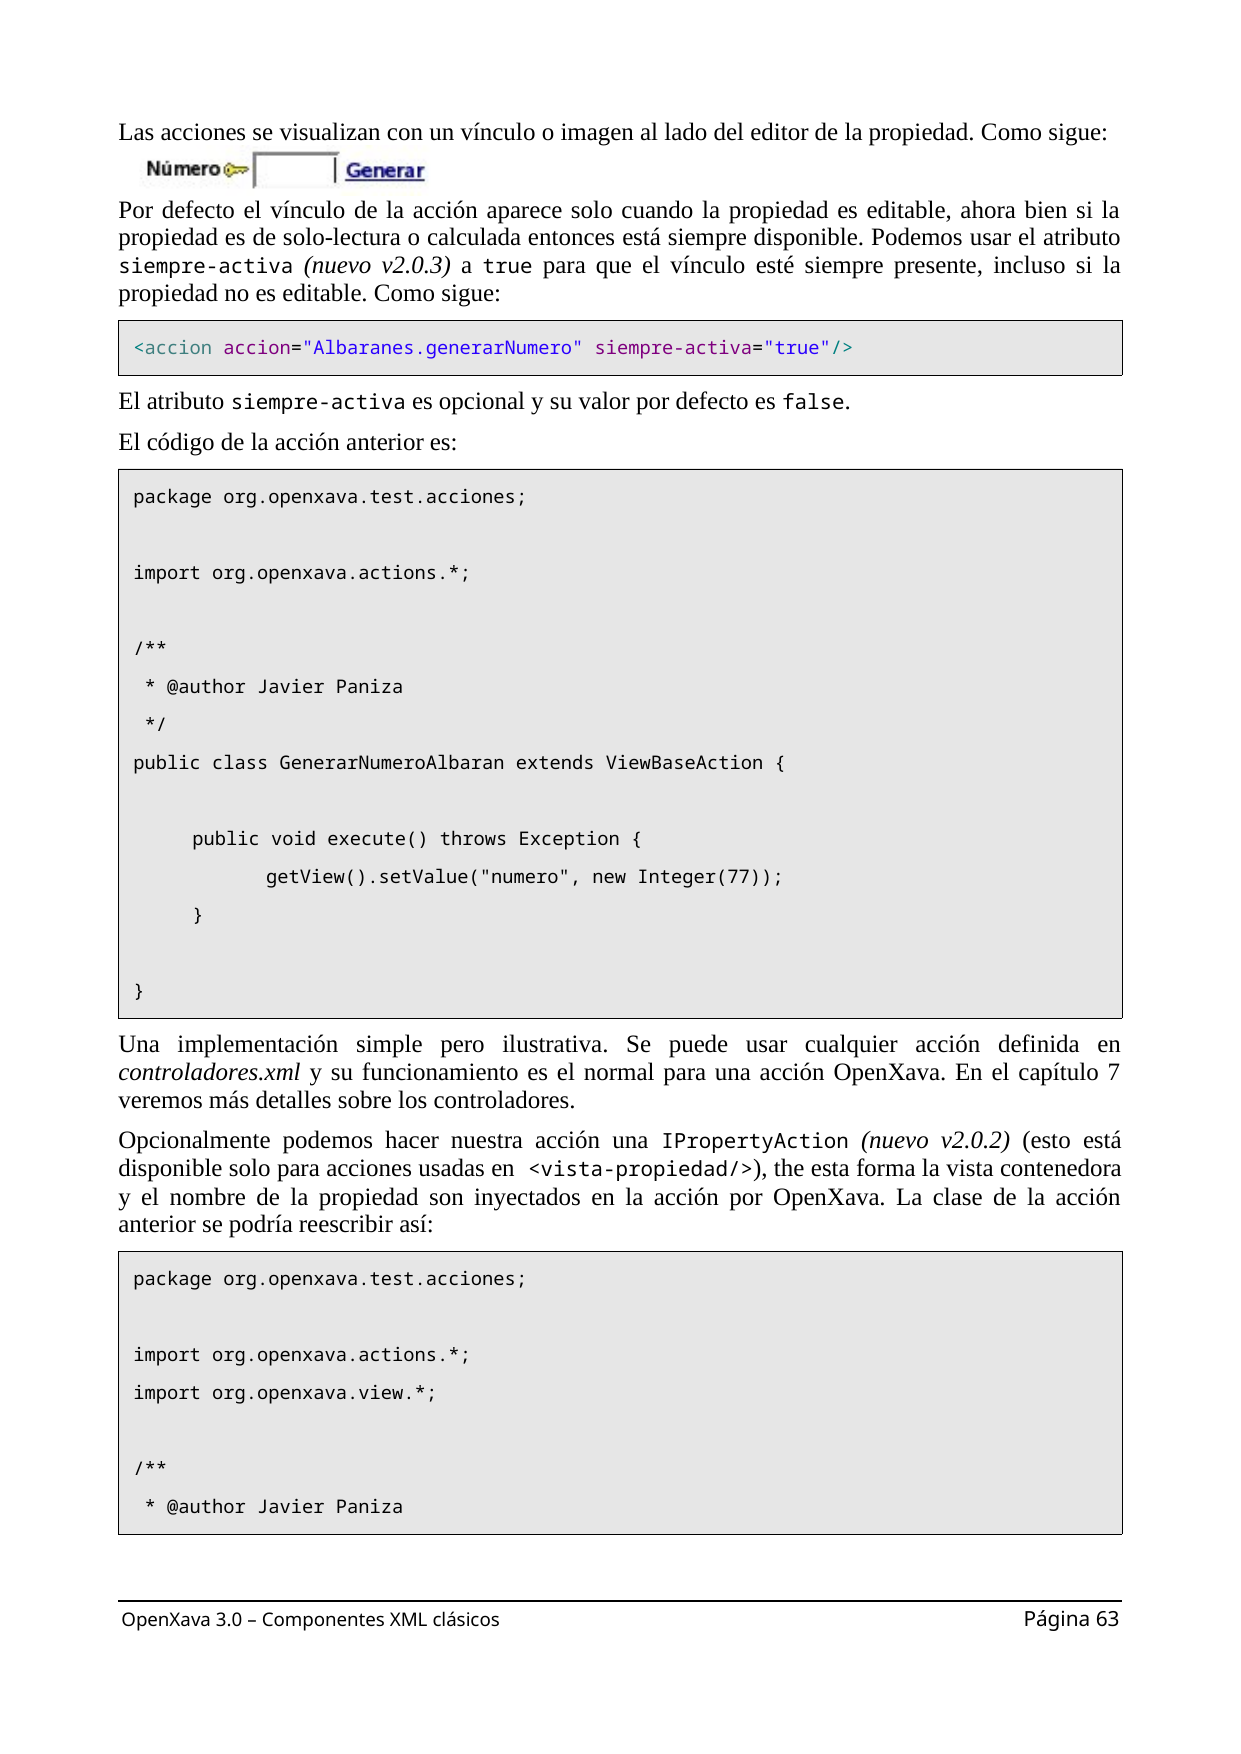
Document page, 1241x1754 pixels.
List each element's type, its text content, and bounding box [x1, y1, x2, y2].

text * @author Javier Paniza [119, 1479, 1122, 1534]
text public class GenerarNumeroAlbaran extends ViewBaseAction { [119, 734, 1122, 773]
text * @author Javier Paniza [119, 658, 1122, 697]
text <accion accion="Albaranes.generarNumero" siempre-activa="true"/> [119, 321, 1122, 375]
text El atributo siempre-activa es opcional y su valor por defecto es false. [118, 387, 1122, 416]
picture [139, 145, 436, 196]
text Por defecto el vínculo de la acción aparece solo cuando la propiedad es editable, ahora bien si la propiedad es de solo-lectura o calculada entonces está siempre disponible. Podemos usar el atributo siempre-activa (nuevo v2.0.3) a true para que el vínculo esté siempre presente, incluso si la propiedad no es editable. Como sigue: [118, 158, 1122, 307]
text Opcionalmente podemos hacer nuestra acción una IPropertyAction (nuevo v2.0.2) (esto está disponible solo para acciones usadas en <vista-propiedad/>), the esta forma la vista contenedora y el nombre de la propiedad son inyectados en la acción por OpenXava. La clase de la acción anterior se podría reescribir así: [118, 1126, 1122, 1238]
text import org.openxava.actions.*; [119, 1327, 1122, 1364]
text */ [119, 697, 1122, 734]
text getView().setValue("numero", new Integer(77)); [119, 849, 1122, 887]
text } [119, 963, 1122, 1018]
text Una implementación simple pero ilustrativa. Se puede usar cualquier acción definida en controladores.xml y su funcionamiento es el normal para una acción OpenXava. En el capítulo 7 veremos más detalles sobre los controladores. [118, 1031, 1122, 1114]
text public void execute() throws Exception { [119, 811, 1122, 849]
text import org.openxava.actions.*; [119, 544, 1122, 582]
text package org.openxava.test.acciones; [119, 1252, 1122, 1288]
text package org.openxava.test.acciones; [119, 470, 1122, 506]
text /** [119, 621, 1122, 658]
text import org.openxava.view.*; [119, 1364, 1122, 1403]
text El código de la acción anterior es: [118, 428, 1122, 456]
text } [119, 887, 1122, 925]
text /** [119, 1441, 1122, 1479]
text Las acciones se visualizan con un vínculo o imagen al lado del editor de la propiedad. Como sigue: [118, 118, 1122, 146]
